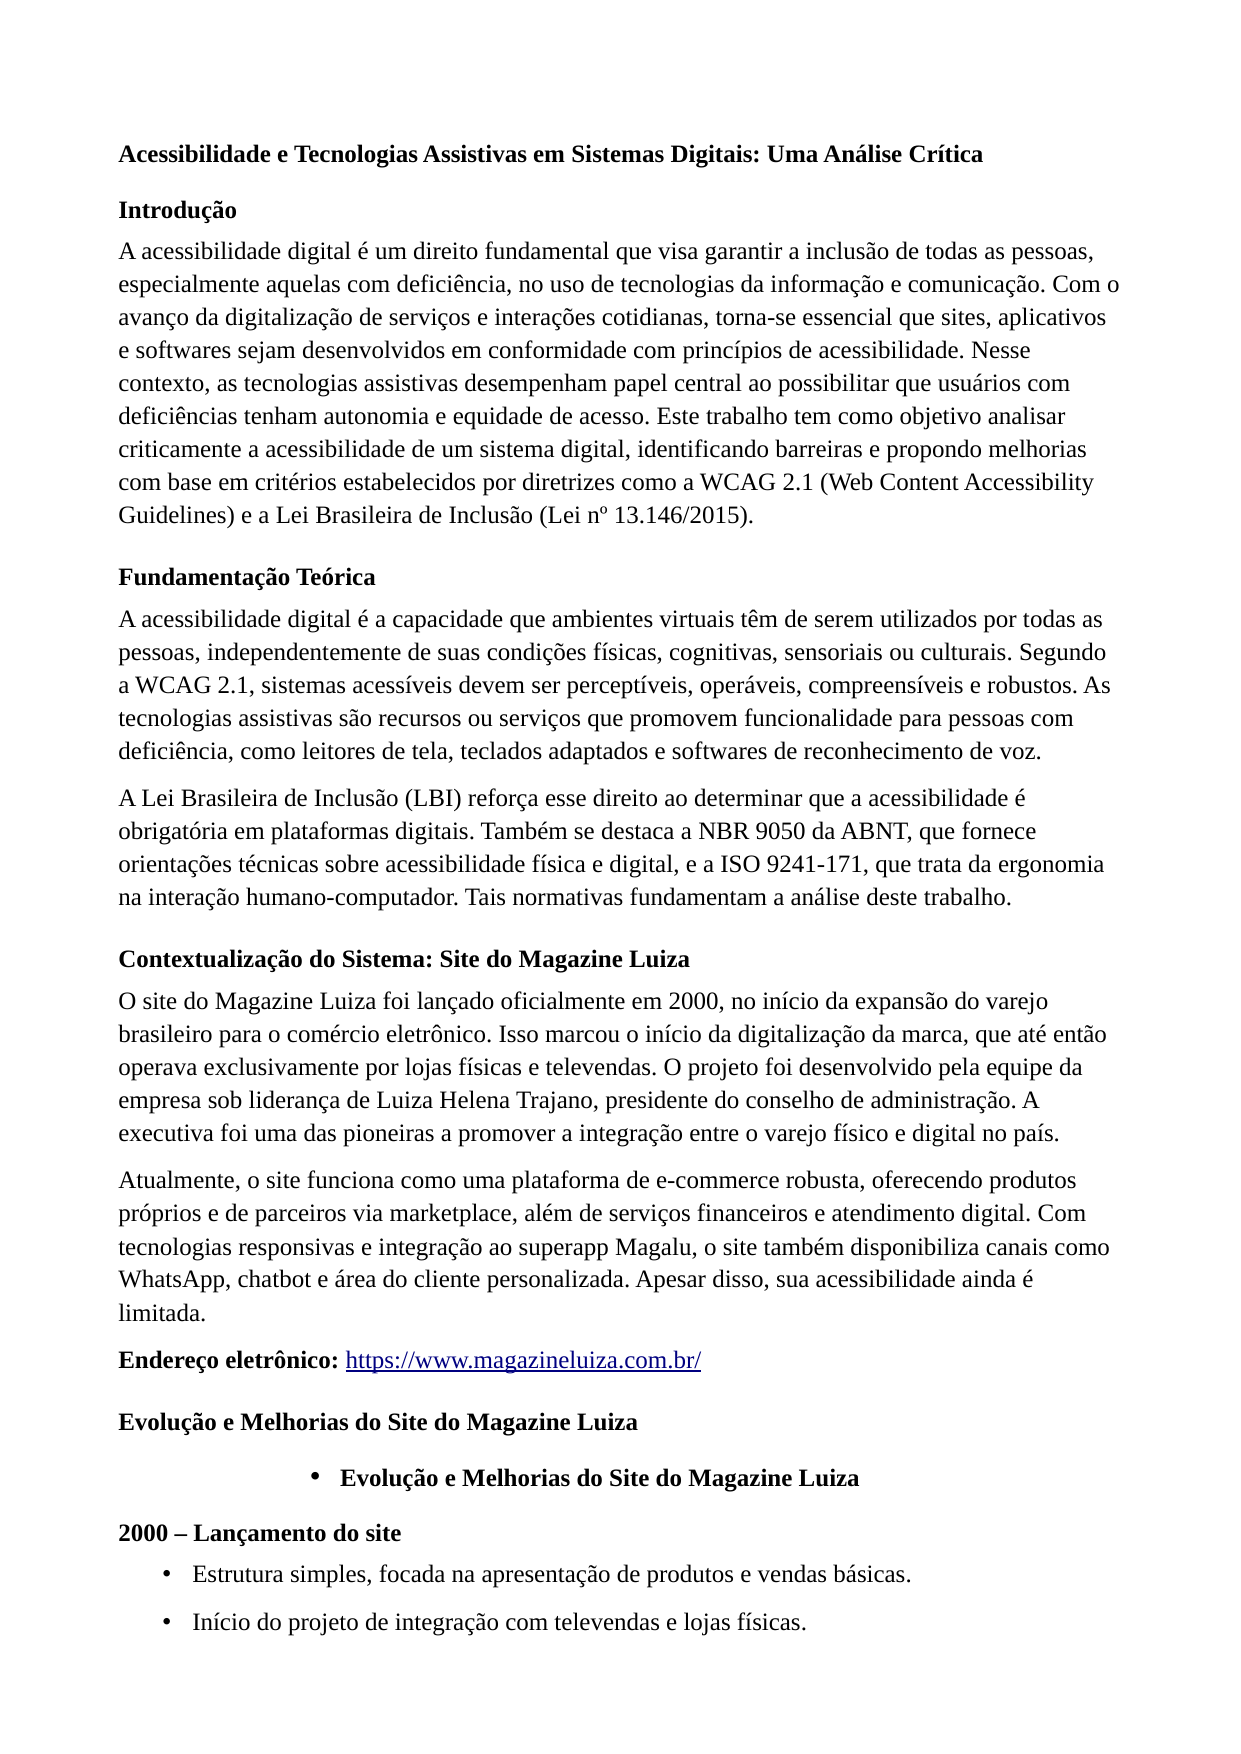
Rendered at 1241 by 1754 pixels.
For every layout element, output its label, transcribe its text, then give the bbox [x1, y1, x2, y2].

subtitle Evolução e Melhorias do Site do Magazine Luiza [310, 1463, 1122, 1493]
list Estrutura simples, focada na apresentação de produtos e vendas básicas. [162, 1559, 1122, 1588]
subtitle Introdução [118, 195, 1122, 223]
text A acessibilidade digital é a capacidade que ambientes virtuais têm de serem utilizados por todas as pessoas, independentemente de suas condições físicas, cognitivas, sensoriais ou culturais. Segundo a WCAG 2.1, sistemas acessíveis devem ser perceptíveis, operáveis, compreensíveis e robustos. As tecnologias assistivas são recursos ou serviços que promovem funcionalidade para pessoas com deficiência, como leitores de tela, teclados adaptados e softwares de reconhecimento de voz. [118, 604, 1122, 764]
text Endereço eletrônico: https://www.magazineluiza.com.br/ [118, 1345, 1122, 1374]
subtitle Fundamentação Teórica [118, 562, 1122, 591]
text A Lei Brasileira de Inclusão (LBI) reforça esse direito ao determinar que a acessibilidade é obrigatória em plataformas digitais. Também se destaca a NBR 9050 da ABNT, que fornece orientações técnicas sobre acessibilidade física e digital, e a ISO 9241-171, que trata da ergonomia na interação humano-computador. Tais normativas fundamentam a análise deste trabalho. [118, 783, 1122, 911]
text O site do Magazine Luiza foi lançado oficialmente em 2000, no início da expansão do varejo brasileiro para o comércio eletrônico. Isso marcou o início da digitalização da marca, que até então operava exclusivamente por lojas físicas e televendas. O projeto foi desenvolvido pela equipe da empresa sob liderança de Luiza Helena Trajano, presidente do conselho de administração. A executiva foi uma das pioneiras a promover a integração entre o varejo físico e digital no país. [118, 986, 1122, 1147]
subtitle Contextualização do Sistema: Site do Magazine Luiza [118, 944, 1122, 973]
text A acessibilidade digital é um direito fundamental que visa garantir a inclusão de todas as pessoas, especialmente aquelas com deficiência, no uso de tecnologias da informação e comunicação. Com o avanço da digitalização de serviços e interações cotidianas, torna-se essencial que sites, aplicativos e softwares sejam desenvolvidos em conformidade com princípios de acessibilidade. Nesse contexto, as tecnologias assistivas desempenham papel central ao possibilitar que usuários com deficiências tenham autonomia e equidade de acesso. Este trabalho tem como objetivo analisar criticamente a acessibilidade de um sistema digital, identificando barreiras e propondo melhorias com base em critérios estabelecidos por diretrizes como a WCAG 2.1 (Web Content Accessibility Guidelines) e a Lei Brasileira de Inclusão (Lei nº 13.146/2015). [118, 236, 1122, 529]
list Início do projeto de integração com televendas e lojas físicas. [162, 1607, 1122, 1636]
subtitle 2000 – Lançamento do site [118, 1518, 1122, 1547]
subtitle Evolução e Melhorias do Site do Magazine Luiza [118, 1407, 1122, 1436]
subtitle Acessibilidade e Tecnologias Assistivas em Sistemas Digitais: Uma Análise Crítica [118, 139, 1122, 168]
text Atualmente, o site funciona como uma plataforma de e-commerce robusta, oferecendo produtos próprios e de parceiros via marketplace, além de serviços financeiros e atendimento digital. Com tecnologias responsivas e integração ao superapp Magalu, o site também disponibiliza canais como WhatsApp, chatbot e área do cliente personalizada. Apesar disso, sua acessibilidade ainda é limitada. [118, 1166, 1122, 1326]
